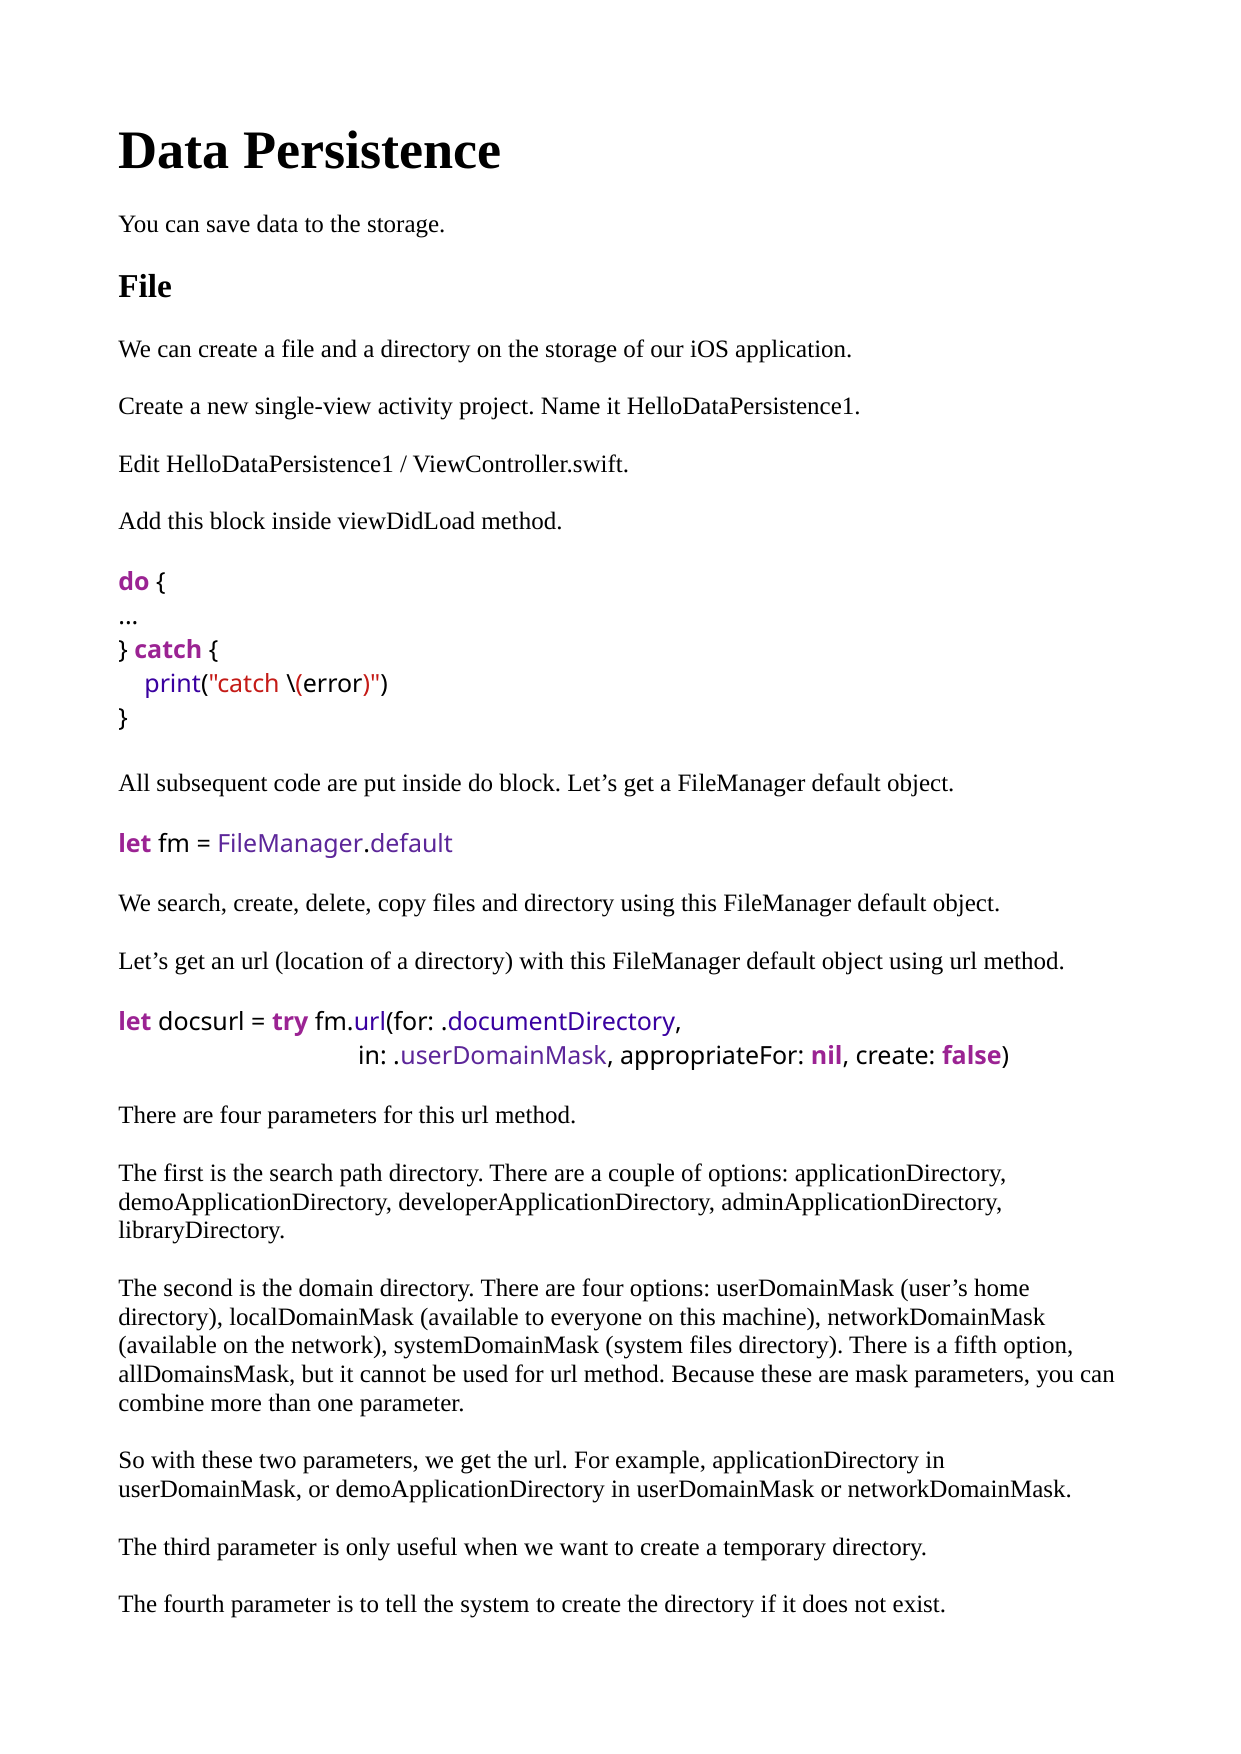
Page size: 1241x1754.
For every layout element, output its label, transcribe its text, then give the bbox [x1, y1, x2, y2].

text So with these two parameters, we get the url. For example, applicationDirectory in userDomainMask, or demoApplicationDirectory in userDomainMask or networkDomainMask. [118, 1445, 1122, 1503]
text Edit HelloDataPersistence1 / ViewController.swift. [118, 449, 1122, 477]
text The first is the search path directory. There are a couple of options: applicationDirectory, demoApplicationDirectory, developerApplicationDirectory, adminApplicationDirectory, libraryDirectory. [118, 1158, 1122, 1244]
text The second is the domain directory. There are four options: userDomainMask (user’s home directory), localDomainMask (available to everyone on this machine), networkDomainMask (available on the network), systemDomainMask (system files directory). There is a fifth option, allDomainsMask, but it cannot be used for url method. Because these are mask parameters, you can combine more than one parameter. [118, 1273, 1122, 1417]
text Create a new single-view activity project. Name it HelloDataPersistence1. [118, 391, 1122, 420]
text Add this block inside viewDidLoad method. [118, 506, 1122, 535]
text in: .userDomainMask, appropriateFor: nil, create: false) [118, 1037, 1122, 1072]
text } [118, 700, 1122, 734]
text let fm = FileManager.default [118, 826, 1122, 860]
text do { [118, 564, 1122, 598]
text All subsequent code are put inside do block. Let’s get a FileManager default object. [118, 768, 1122, 797]
text } catch { [118, 632, 1122, 666]
text There are four parameters for this url method. [118, 1100, 1122, 1129]
text The third parameter is only useful when we want to create a temporary directory. [118, 1532, 1122, 1560]
text The fourth parameter is to tell the system to create the directory if it does not exist. [118, 1589, 1122, 1618]
text ... [118, 598, 1122, 632]
text print("catch \(error)") [118, 666, 1122, 700]
text let docsurl = try fm.url(for: .documentDirectory, [118, 1003, 1122, 1037]
text Data Persistence [118, 118, 1122, 180]
text You can save data to the storage. [118, 209, 1122, 238]
text Let’s get an url (location of a directory) with this FileManager default object using url method. [118, 946, 1122, 975]
text We can create a file and a directory on the storage of our iOS application. [118, 334, 1122, 362]
text File [118, 267, 1122, 305]
text We search, create, delete, copy files and directory using this FileManager default object. [118, 888, 1122, 917]
